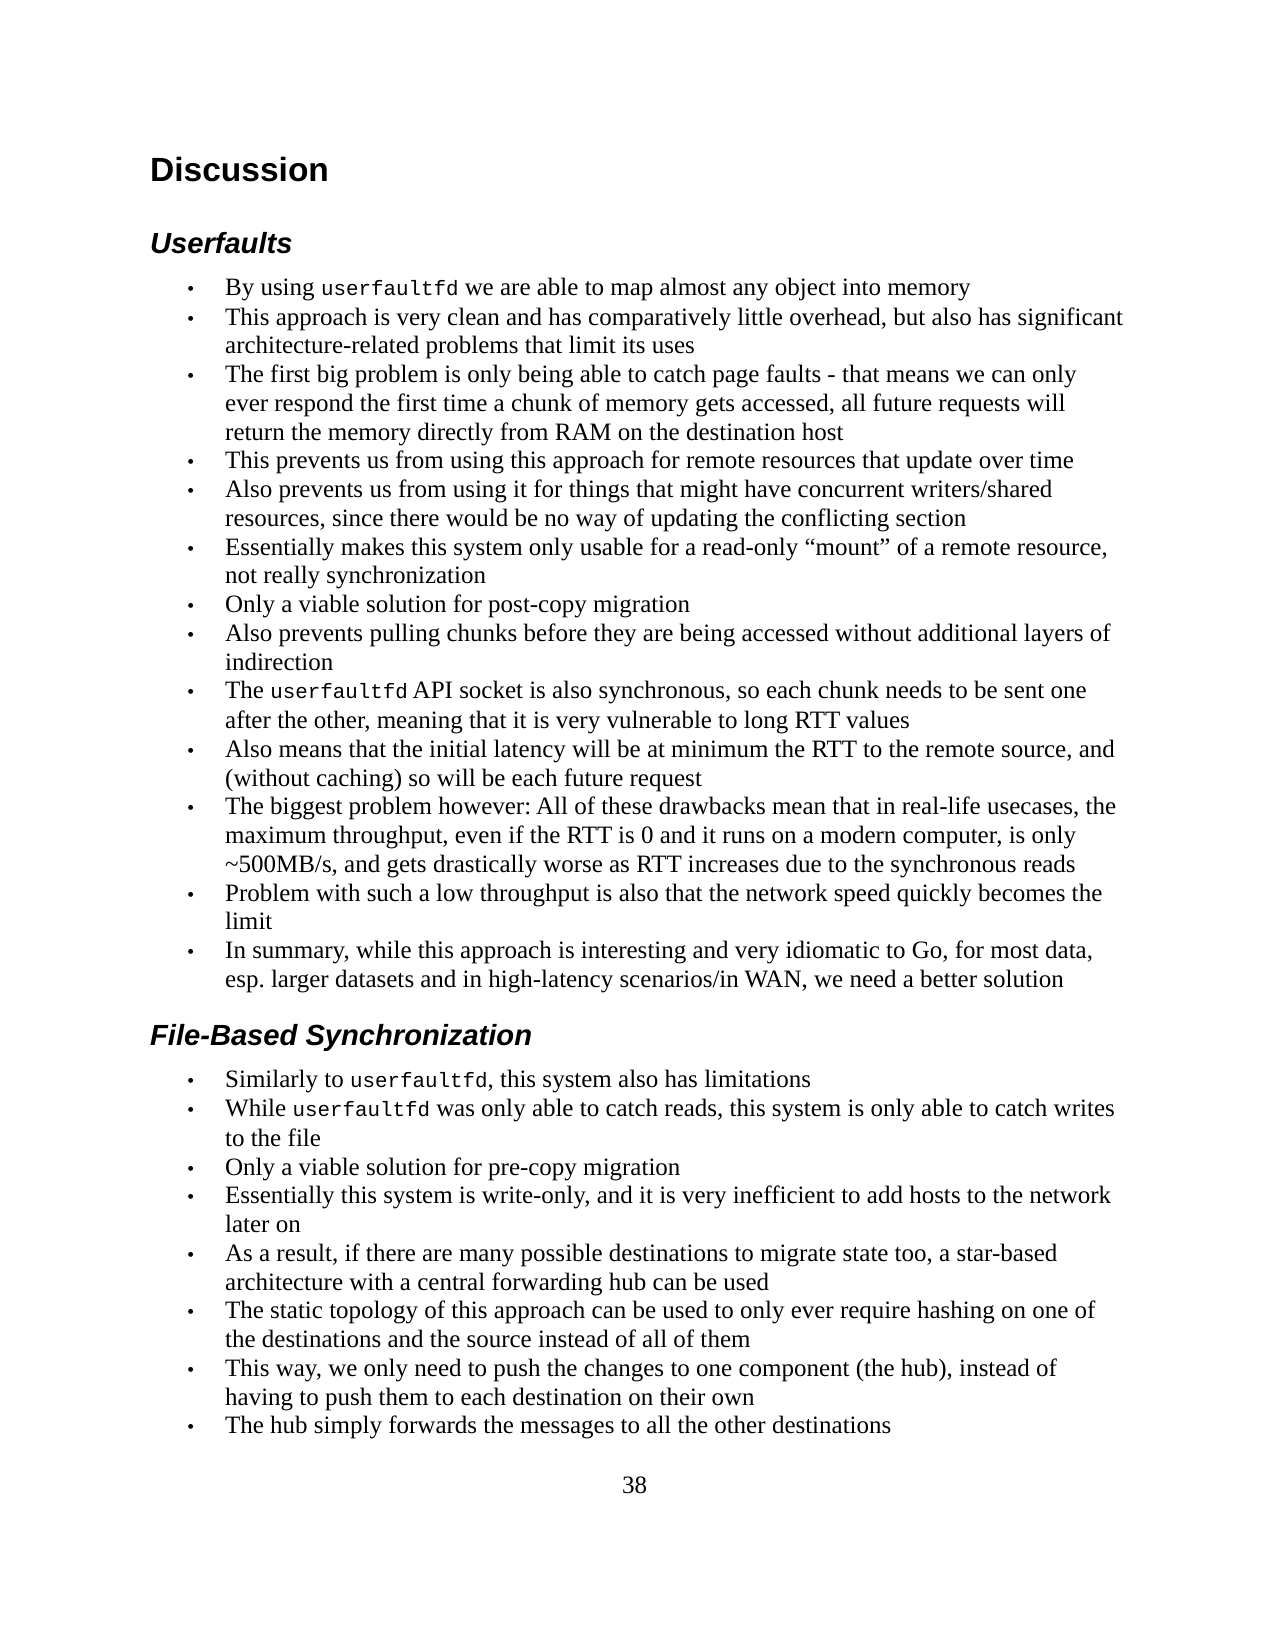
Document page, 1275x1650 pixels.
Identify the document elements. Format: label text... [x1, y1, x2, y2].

list This approach is very clean and has comparatively little overhead, but also has significant architecture-related problems that limit its uses [187, 302, 1125, 359]
list While userfaultfd was only able to catch reads, this system is only able to catch writes to the file [187, 1093, 1125, 1152]
list The biggest problem however: All of these drawbacks mean that in real-life usecases, the maximum throughput, even if the RTT is 0 and it runs on a modern computer, is only ~500MB/s, and gets drastically worse as RTT increases due to the synchronous reads [187, 791, 1125, 878]
list Similarly to userfaultfd, this system also has limitations [187, 1064, 1125, 1093]
list Only a viable solution for post-copy migration [187, 589, 1125, 618]
subtitle File-Based Synchronization [150, 1018, 1125, 1051]
list This way, we only need to push the changes to one component (the hub), instead of having to push them to each destination on their own [187, 1353, 1125, 1410]
list Also means that the initial latency will be at minimum the RTT to the remote source, and (without caching) so will be each future request [187, 734, 1125, 791]
list In summary, while this approach is interesting and very idiomatic to Go, for most data, esp. larger datasets and in high-latency scenarios/in WAN, we need a better solution [187, 935, 1125, 993]
list Also prevents us from using it for things that might have concurrent writers/shared resources, since there would be no way of updating the conflicting section [187, 474, 1125, 532]
list This prevents us from using this approach for remote resources that update over time [187, 446, 1125, 474]
list Problem with such a low throughput is also that the network speed quickly becomes the limit [187, 878, 1125, 935]
list As a result, if there are many possible destinations to migrate state too, a star-based architecture with a central forwarding hub can be used [187, 1238, 1125, 1295]
list The userfaultfd API socket is also synchronous, so each chunk needs to be sent one after the other, meaning that it is very vulnerable to long RTT values [187, 676, 1125, 734]
list The hub simply forwards the messages to all the other destinations [187, 1410, 1125, 1439]
list Essentially makes this system only usable for a read-only “mount” of a remote resource, not really synchronization [187, 532, 1125, 589]
list Also prevents pulling chunks before they are being accessed without additional layers of indirection [187, 618, 1125, 676]
list Essentially this system is write-only, and it is very inefficient to add hosts to the network later on [187, 1180, 1125, 1238]
list Only a viable solution for pre-copy migration [187, 1152, 1125, 1180]
list By using userfaultfd we are able to map almost any object into memory [187, 272, 1125, 302]
list The static topology of this approach can be used to only ever require hashing on one of the destinations and the source instead of all of them [187, 1295, 1125, 1353]
list The first big problem is only being able to catch page faults - that means we can only ever respond the first time a chunk of memory gets accessed, all future requests will return the memory directly from RAM on the destination host [187, 359, 1125, 446]
subtitle Discussion [150, 150, 1125, 189]
subtitle Userfaults [150, 226, 1125, 260]
